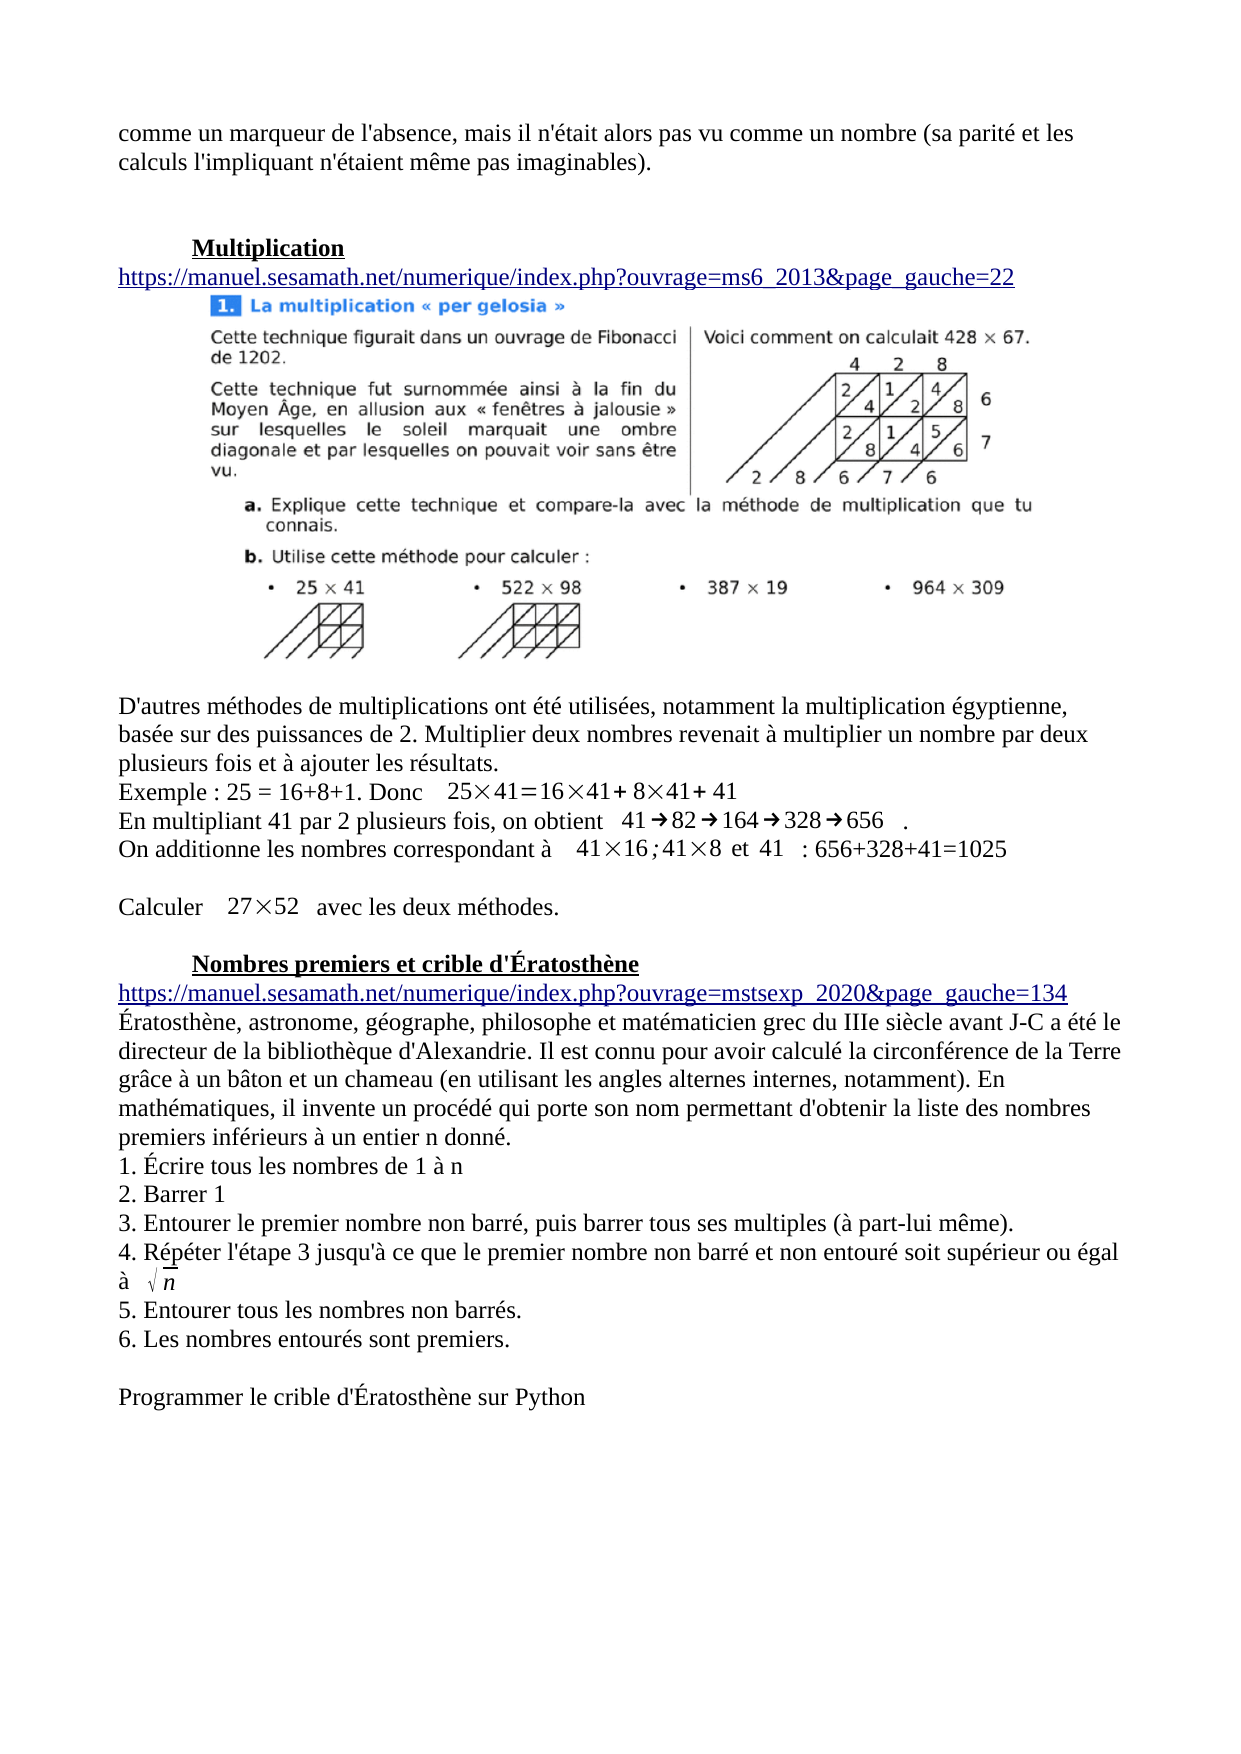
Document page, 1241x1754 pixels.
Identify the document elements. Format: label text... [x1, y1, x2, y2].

text En multipliant 41 par 2 plusieurs fois, on obtient. [118, 806, 1122, 834]
text https://manuel.sesamath.net/numerique/index.php?ouvrage=mstsexp_2020&page_gauche=134 [118, 978, 1122, 1007]
text D'autres méthodes de multiplications ont été utilisées, notamment la multiplication égyptienne, basée sur des puissances de 2. Multiplier deux nombres revenait à multiplier un nombre par deux plusieurs fois et à ajouter les résultats. [118, 691, 1122, 777]
text comme un marqueur de l'absence, mais il n'était alors pas vu comme un nombre (sa parité et les calculs l'impliquant n'étaient même pas imaginables). [118, 118, 1122, 176]
text On additionne les nombres correspondant à : 656+328+41=1025 [118, 834, 1122, 863]
picture [206, 290, 1034, 662]
text 4. Répéter l'étape 3 jusqu'à ce que le premier nombre non barré et non entouré soit supérieur ou égal à [118, 1237, 1122, 1296]
text Multiplication [118, 233, 1122, 262]
text 3. Entourer le premier nombre non barré, puis barrer tous ses multiples (à part-lui même). [118, 1208, 1122, 1237]
text Nombres premiers et crible d'Ératosthène [118, 949, 1122, 978]
text https://manuel.sesamath.net/numerique/index.php?ouvrage=ms6_2013&page_gauche=22 [118, 262, 1122, 291]
text Exemple : 25 = 16+8+1. Donc [118, 777, 1122, 806]
text Programmer le crible d'Ératosthène sur Python [118, 1382, 1122, 1411]
text 2. Barrer 1 [118, 1179, 1122, 1208]
text Ératosthène, astronome, géographe, philosophe et matématicien grec du IIIe siècle avant J-C a été le directeur de la bibliothèque d'Alexandrie. Il est connu pour avoir calculé la circonférence de la Terre grâce à un bâton et un chameau (en utilisant les angles alternes internes, notamment). En mathématiques, il invente un procédé qui porte son nom permettant d'obtenir la liste des nombres premiers inférieurs à un entier n donné. [118, 1007, 1122, 1151]
text Calculer avec les deux méthodes. [118, 892, 1122, 921]
text 6. Les nombres entourés sont premiers. [118, 1324, 1122, 1353]
text 5. Entourer tous les nombres non barrés. [118, 1296, 1122, 1324]
text 1. Écrire tous les nombres de 1 à n [118, 1151, 1122, 1179]
